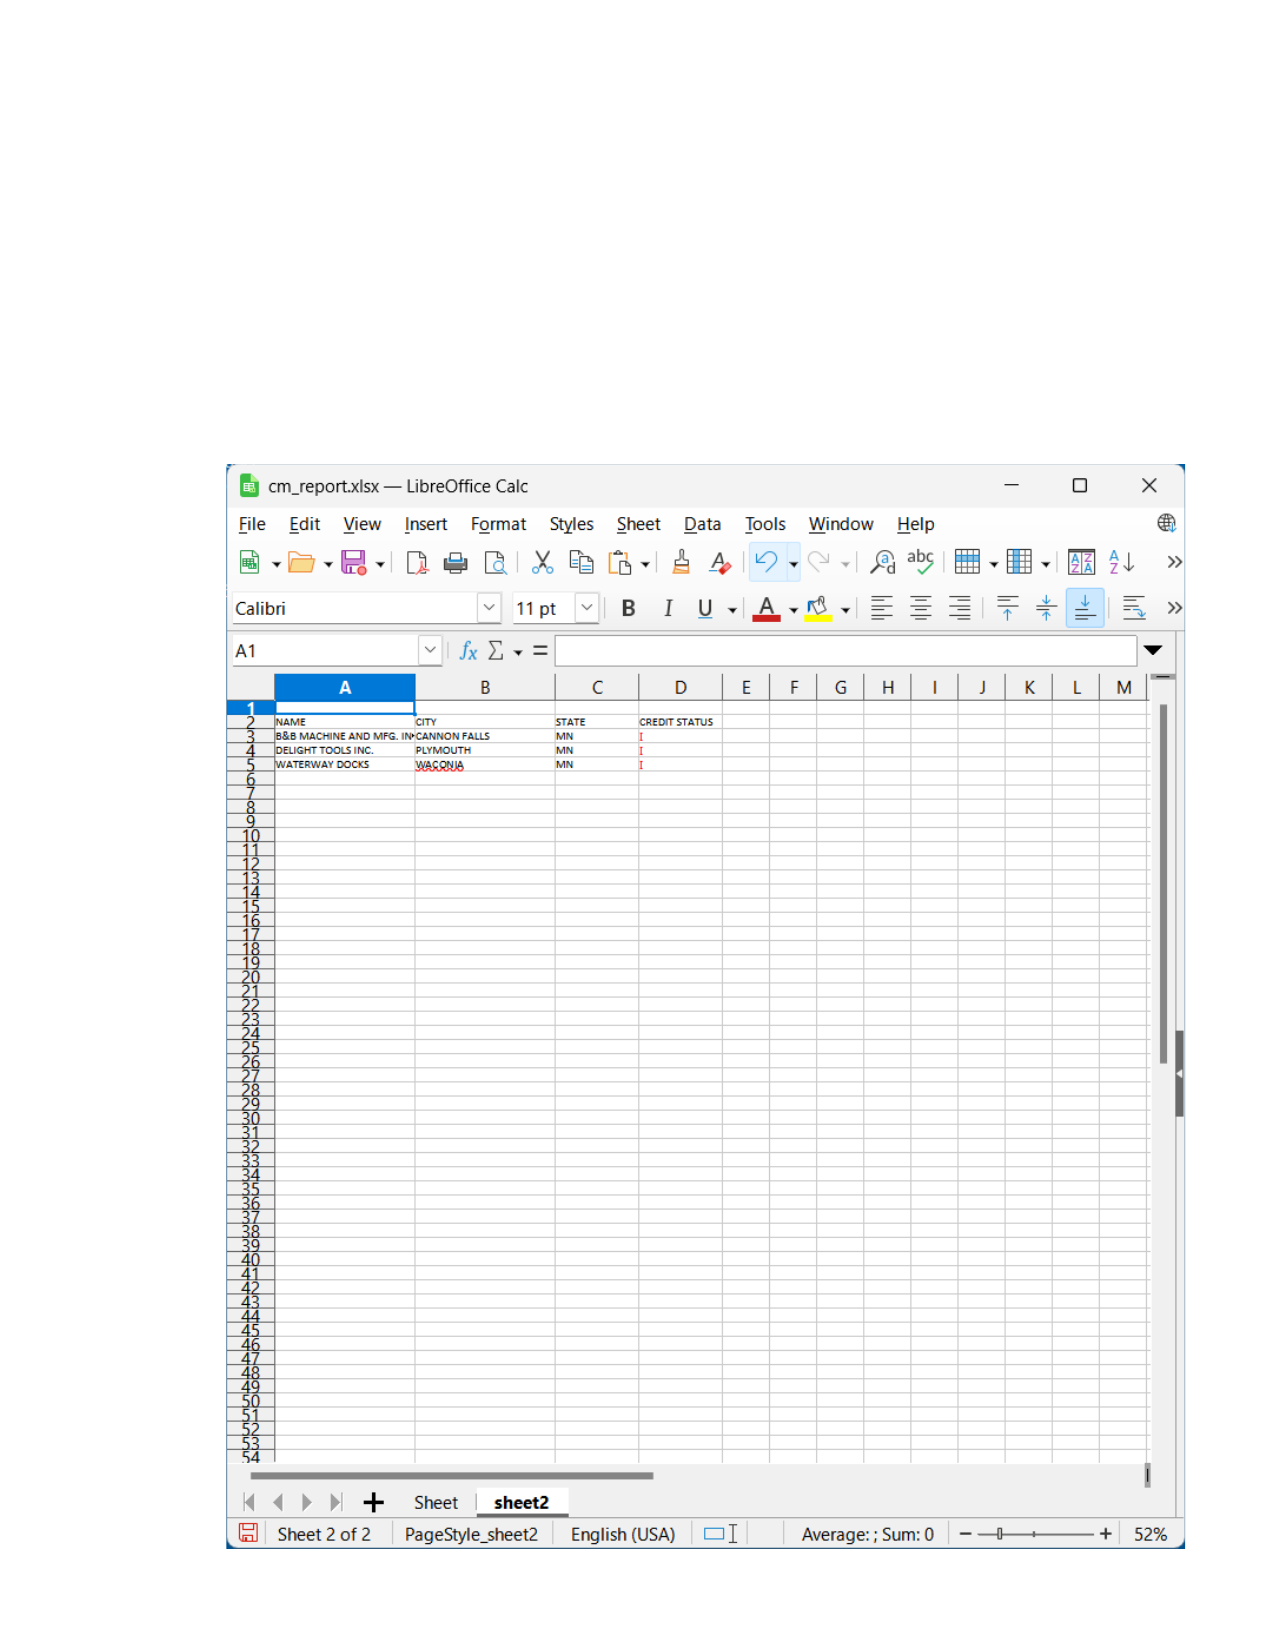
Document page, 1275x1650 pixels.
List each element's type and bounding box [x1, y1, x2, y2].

picture [226, 464, 1186, 1549]
